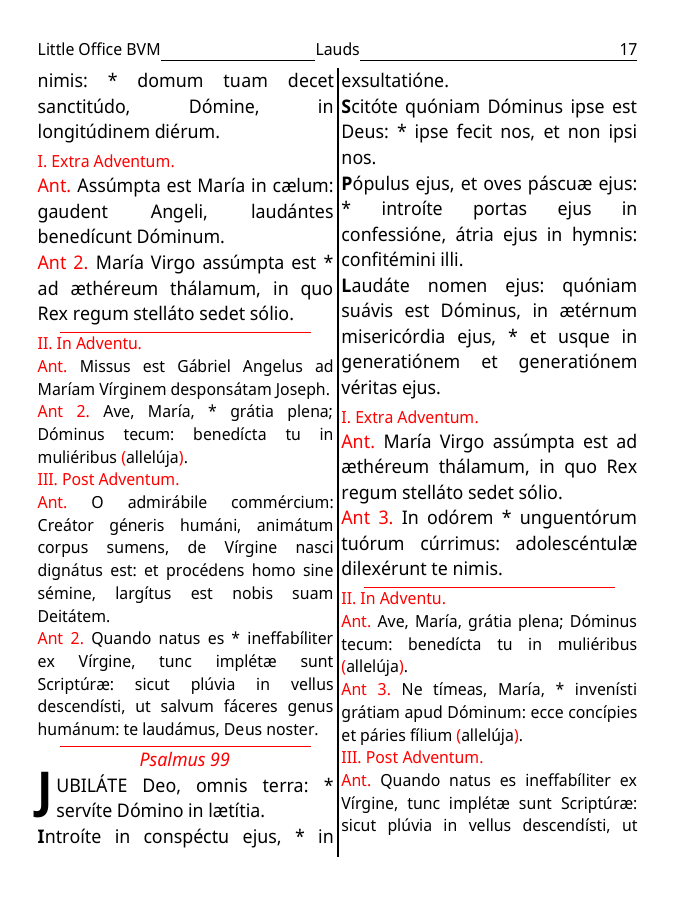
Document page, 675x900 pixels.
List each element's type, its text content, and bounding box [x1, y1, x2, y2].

text nimis: * domum tu­am decet sanctitúdo, Dómine, in longitúdinem diérum. [37, 68, 334, 144]
text Ant. Missus est Gábriel Angelus ad Maríam Vírginem desponsátam Joseph. [37, 354, 334, 400]
text Pópulus ejus, et oves páscuæ ejus: * introíte portas ejus in confessióne, átria ejus in hymnis: confitémini illi. [341, 170, 637, 272]
text Laudáte nomen ejus: quóniam suávis est Dóminus, in ætérnum misericórdia ejus, * et usque in generatiónem et generatiónem véritas ejus. [341, 272, 637, 399]
text Ant 3. Ne tímeas, María, * invenísti grátiam apud Dóminum: ecce concípies et páries fílium (allelúja). [341, 678, 637, 746]
text Ant 2. Ave, María, * grátia plena; Dóminus tecum: benedícta tu in muliéribus (allelúja). [37, 400, 334, 468]
text Ant 2. María Virgo assúmpta est * ad æthéreum thálamum, in quo Rex regum stelláto sedet sólio. [37, 249, 334, 326]
text I. Extra Adventum. [341, 405, 637, 428]
text III. Post Adventum. [341, 746, 637, 769]
text Ant. Assúmpta est María in cælum: gaudent Angeli, laudántes benedícunt Dóminum. [37, 173, 334, 249]
text Ant. Quando natus es ineffabíliter ex Vírgine, tunc implétæ sunt Scriptúræ: sicut plúvia in vellus descendísti, ut [341, 769, 637, 837]
text Scitóte quóniam Dóminus ipse est De­us: * ipse fecit nos, et non ipsi nos. [341, 93, 637, 170]
text Ant 2. Quando natus es * ineffabíliter ex Vírgine, tunc implétæ sunt Scriptúræ: sicut plúvia in vellus descendísti, ut salvum fáceres genus humánum: te laudámus, De­us noster. [37, 627, 334, 741]
text Ant 3. In odórem * unguentórum tuórum cúrrimus: adolescéntulæ dilexérunt te nimis. [341, 504, 637, 581]
text exsultatióne. [341, 68, 637, 93]
text III. Post Adventum. [37, 468, 334, 491]
text Ant. O admirábile commércium: Creátor géneris humáni, animátum corpus sumens, de Vírgine nasci dignátus est: et procédens homo sine sémine, largítus est nobis suam Deitátem. [37, 491, 334, 627]
text II. In Adventu. [341, 587, 637, 610]
text Psalmus 99 [37, 746, 334, 772]
text II. In Adventu. [37, 332, 334, 354]
text Ant. María Virgo assúmpta est ad æthéreum thálamum, in quo Rex regum stelláto sedet sólio. [341, 428, 637, 504]
text I. Extra Adventum. [37, 150, 334, 173]
text Ant. Ave, María, grátia plena; Dóminus tecum: benedícta tu in muliéribus (allelúja). [341, 610, 637, 678]
text JUBILÁTE Deo, omnis terra: * servíte Dómino in lætítia. Introíte in conspéctu ejus, * in [37, 772, 334, 848]
